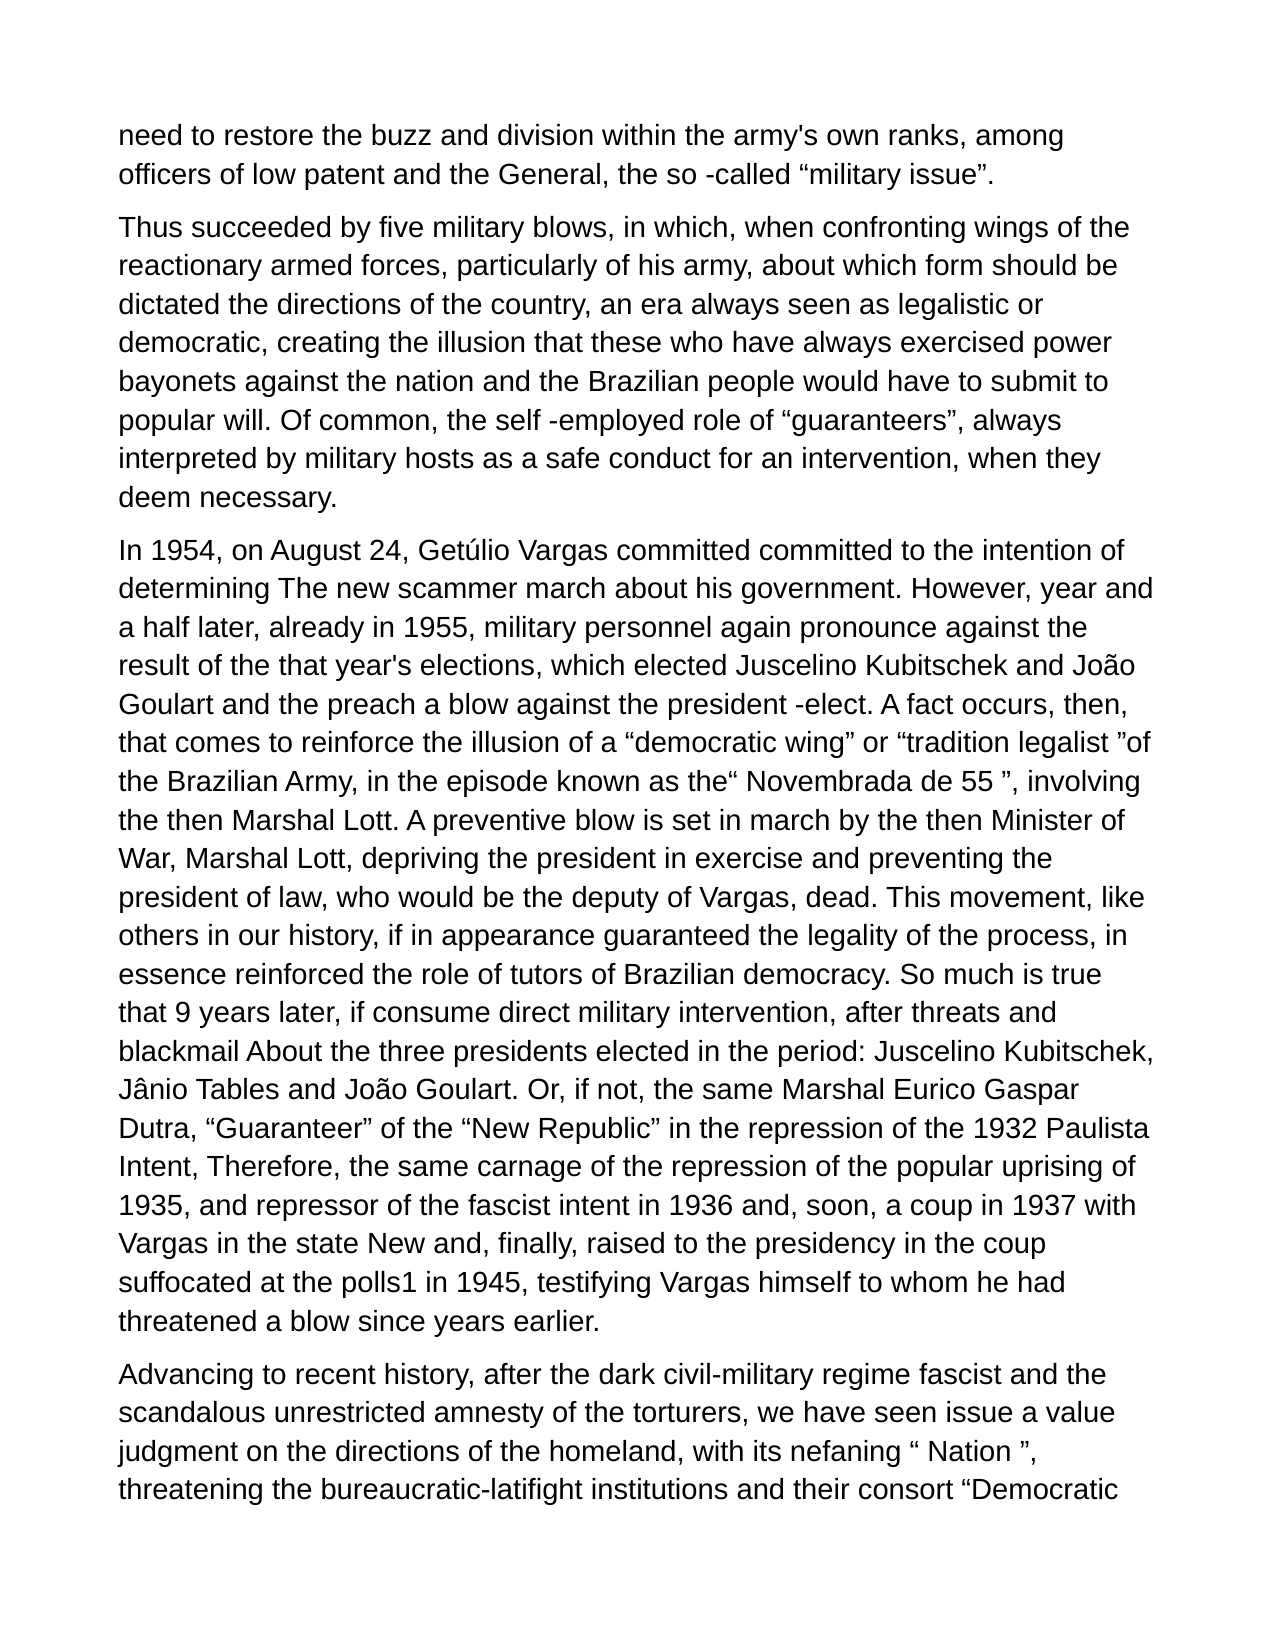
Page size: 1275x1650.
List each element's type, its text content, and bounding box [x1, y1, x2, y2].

text Advancing to recent history, after the dark civil-military regime fascist and the scandalous unrestricted amnesty of the torturers, we have seen issue a value judgment on the directions of the homeland, with its nefaning “ Nation ”, threatening the bureaucratic-latifight institutions and their consort “Democratic [118, 1357, 1157, 1506]
text In 1954, on August 24, Getúlio Vargas committed committed to the intention of determining The new scammer march about his government. However, year and a half later, already in 1955, military personnel again pronounce against the result of the that year's elections, which elected Juscelino Kubitschek and João Goulart and the preach a blow against the president -elect. A fact occurs, then, that comes to reinforce the illusion of a “democratic wing” or “tradition legalist ”of the Brazilian Army, in the episode known as the“ Novembrada de 55 ”, involving the then Marshal Lott. A preventive blow is set in march by the then Minister of War, Marshal Lott, depriving the president in exercise and preventing the president of law, who would be the deputy of Vargas, dead. This movement, like others in our history, if in appearance guaranteed the legality of the process, in essence reinforced the role of tutors of Brazilian democracy. So much is true that 9 years later, if consume direct military intervention, after threats and blackmail About the three presidents elected in the period: Juscelino Kubitschek, Jânio Tables and João Goulart. Or, if not, the same Marshal Eurico Gaspar Dutra, “Guaranteer” of the “New Republic” in the repression of the 1932 Paulista Intent, Therefore, the same carnage of the repression of the popular uprising of 1935, and repressor of the fascist intent in 1936 and, soon, a coup in 1937 with Vargas in the state New and, finally, raised to the presidency in the coup suffocated at the polls1 in 1945, testifying Vargas himself to whom he had threatened a blow since years earlier. [118, 533, 1157, 1337]
text Thus succeeded by five military blows, in which, when confronting wings of the reactionary armed forces, particularly of his army, about which form should be dictated the directions of the country, an era always seen as legalistic or democratic, creating the illusion that these who have always exercised power bayonets against the nation and the Brazilian people would have to submit to popular will. Of common, the self -employed role of “guaranteers”, always interpreted by military hosts as a safe conduct for an intervention, when they deem necessary. [118, 210, 1157, 513]
text need to restore the buzz and division within the army's own ranks, among officers of low patent and the General, the so -called “military issue”. [118, 118, 1157, 190]
